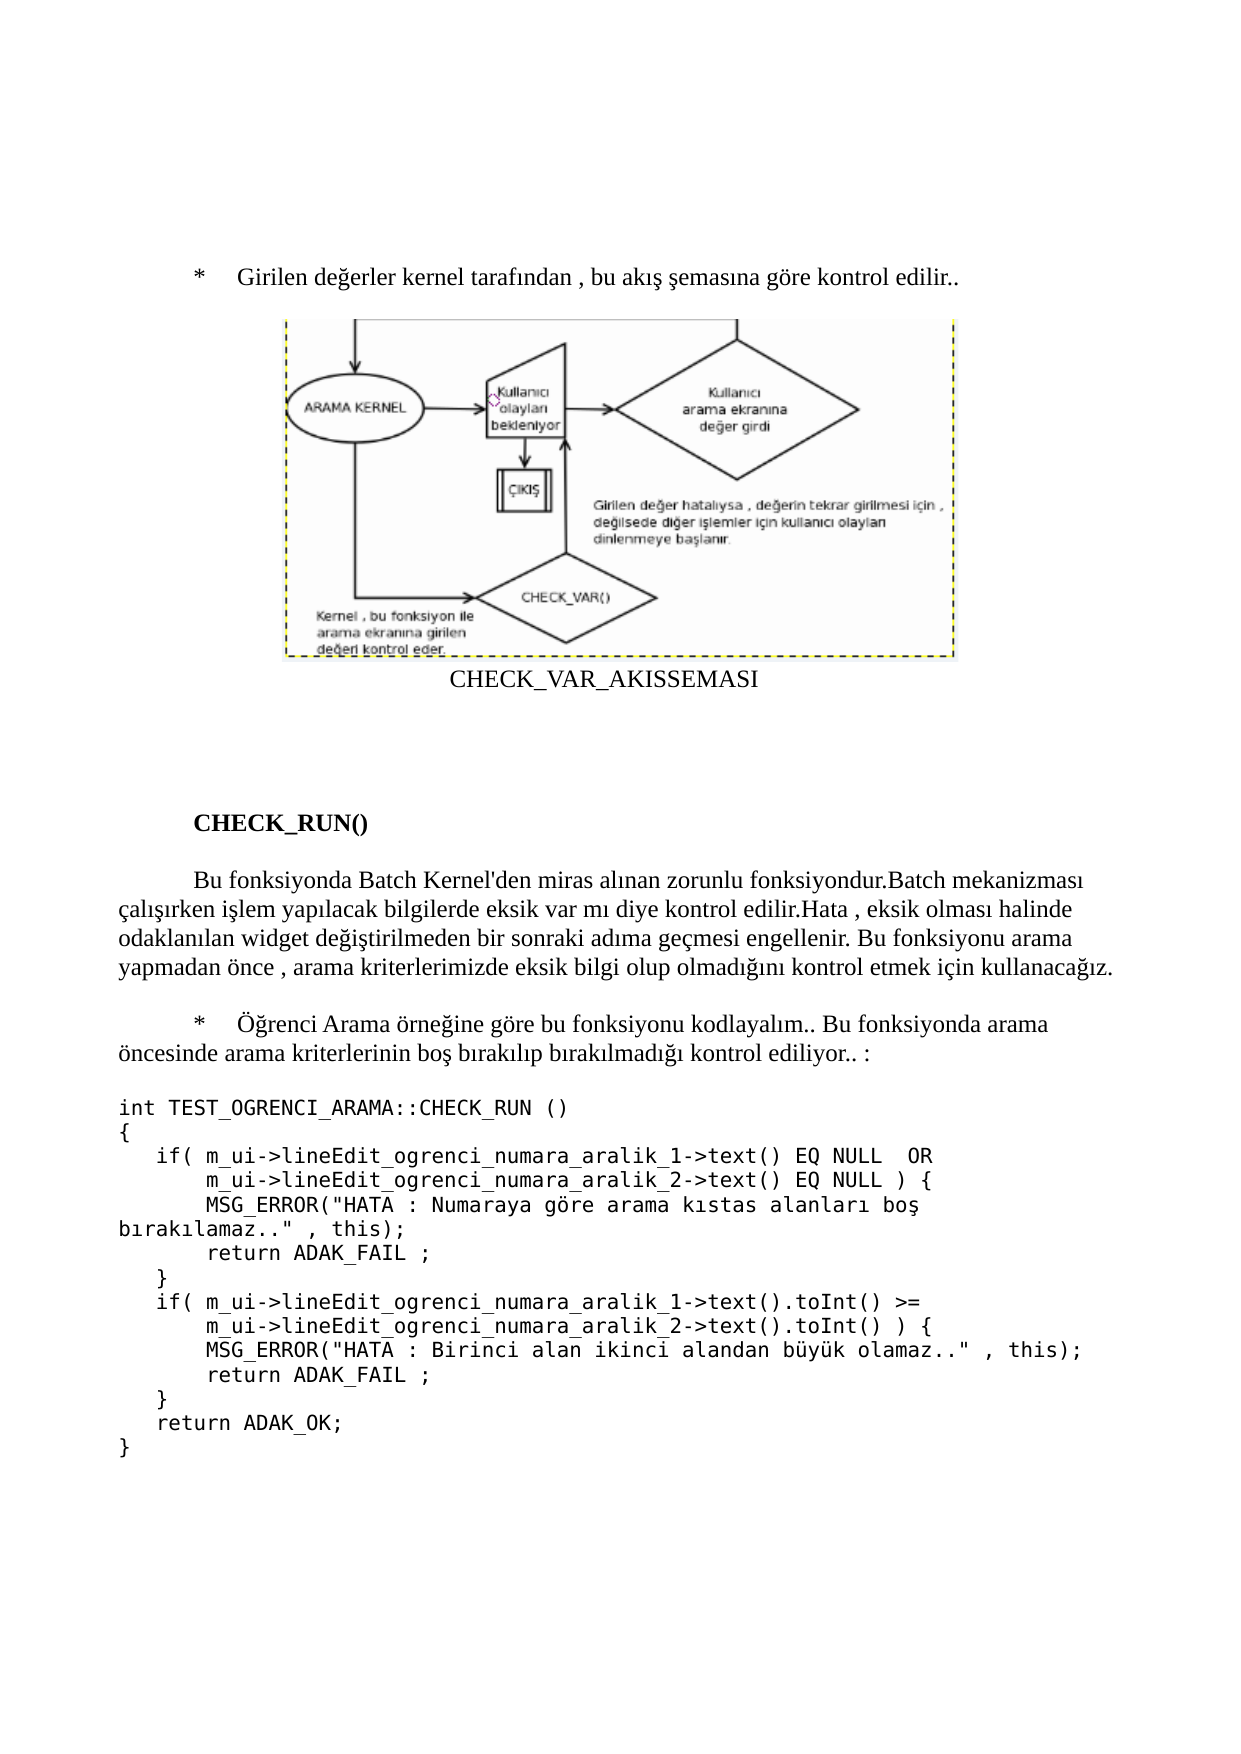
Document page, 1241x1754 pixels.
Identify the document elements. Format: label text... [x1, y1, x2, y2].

text { [118, 1120, 1122, 1144]
text } [118, 1435, 1122, 1460]
text m_ui->lineEdit_ogrenci_numara_aralik_2->text() EQ NULL ) { [118, 1168, 1122, 1193]
text * Girilen değerler kernel tarafından , bu akış şemasına göre kontrol edilir.. [118, 262, 1122, 291]
text Bu fonksiyonda Batch Kernel'den miras alınan zorunlu fonksiyondur.Batch mekanizması çalışırken işlem yapılacak bilgilerde eksik var mı diye kontrol edilir.Hata , eksik olması halinde odaklanılan widget değiştirilmeden bir sonraki adıma geçmesi engellenir. Bu fonksiyonu arama yapmadan önce , arama kriterlerimizde eksik bilgi olup olmadığını kontrol etmek için kullanacağız. [118, 866, 1122, 981]
text if( m_ui->lineEdit_ogrenci_numara_aralik_1->text() EQ NULL OR [118, 1144, 1122, 1168]
text return ADAK_FAIL ; [118, 1363, 1122, 1387]
text int TEST_OGRENCI_ARAMA::CHECK_RUN () [118, 1096, 1122, 1120]
text return ADAK_FAIL ; [118, 1241, 1122, 1266]
text MSG_ERROR("HATA : Birinci alan ikinci alandan büyük olamaz.." , this); [118, 1338, 1122, 1363]
text * Öğrenci Arama örneğine göre bu fonksiyonu kodlayalım.. Bu fonksiyonda arama öncesinde arama kriterlerinin boş bırakılıp bırakılmadığı kontrol ediliyor.. : [118, 1009, 1122, 1067]
text if( m_ui->lineEdit_ogrenci_numara_aralik_1->text().toInt() >= [118, 1290, 1122, 1314]
text return ADAK_OK; [118, 1411, 1122, 1435]
text } [118, 1387, 1122, 1411]
text CHECK_VAR_AKISSEMASI [118, 664, 1122, 693]
text MSG_ERROR("HATA : Numaraya göre arama kıstas alanları boş bırakılamaz.." , this); [118, 1193, 1122, 1241]
text m_ui->lineEdit_ogrenci_numara_aralik_2->text().toInt() ) { [118, 1314, 1122, 1338]
text } [118, 1266, 1122, 1290]
text CHECK_RUN() [118, 808, 1122, 837]
picture [281, 319, 959, 662]
